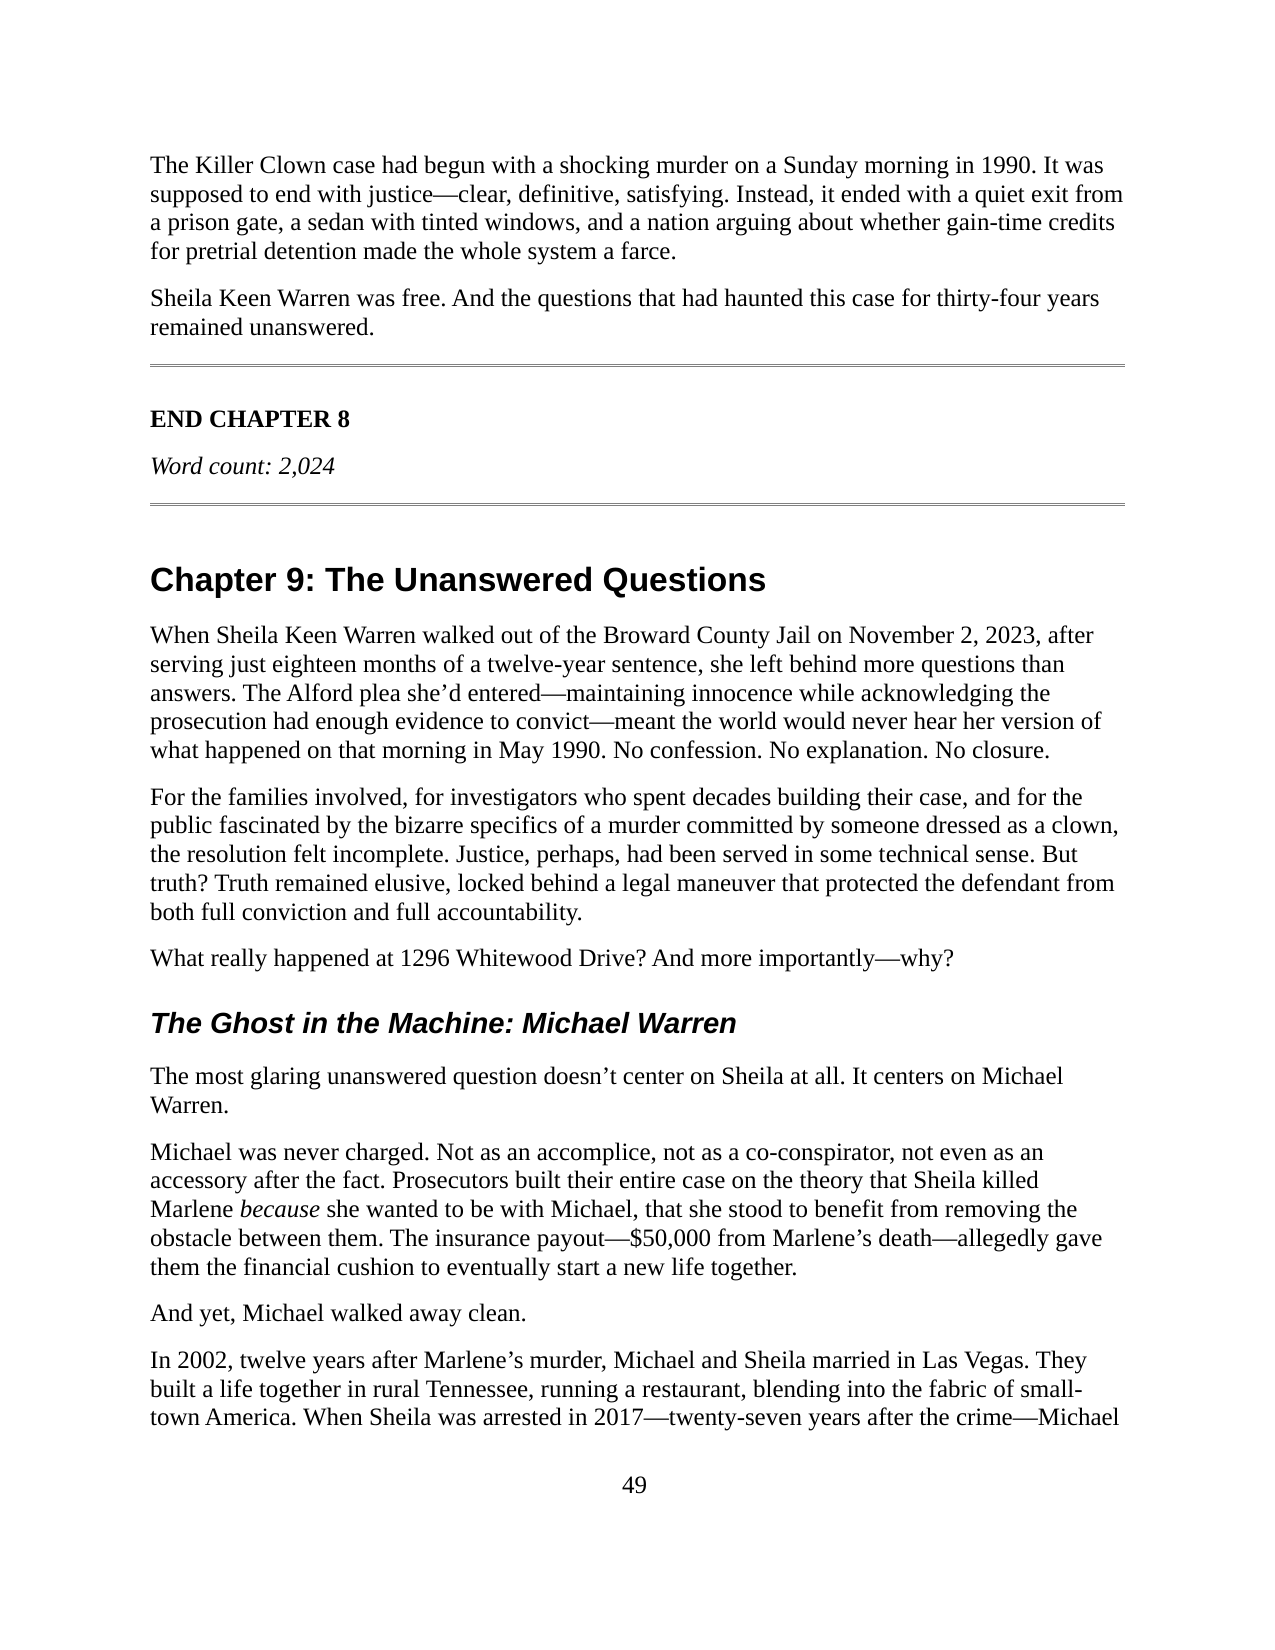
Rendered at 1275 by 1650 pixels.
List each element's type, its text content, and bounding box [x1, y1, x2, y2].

text What really happened at 1296 Whitewood Drive? And more importantly—why? [150, 943, 1125, 972]
text Word count: 2,024 [150, 451, 1125, 480]
text Michael was never charged. Not as an accomplice, not as a co-conspirator, not even as an accessory after the fact. Prosecutors built their entire case on the theory that Sheila killed Marlene because she wanted to be with Michael, that she stood to benefit from removing the obstacle between them. The insurance payout—$50,000 from Marlene’s death—allegedly gave them the financial cushion to eventually start a new life together. [150, 1137, 1125, 1280]
text END CHAPTER 8 [150, 404, 1125, 433]
text The Killer Clown case had begun with a shocking murder on a Sunday morning in 1990. It was supposed to end with justice—clear, definitive, satisfying. Instead, it ended with a quiet exit from a prison gate, a sedan with tinted windows, and a nation arguing about whether gain-time credits for pretrial detention made the whole system a farce. [150, 150, 1125, 265]
text In 2002, twelve years after Marlene’s murder, Michael and Sheila married in Las Vegas. They built a life together in rural Tennessee, running a restaurant, blending into the fabric of small-town America. When Sheila was arrested in 2017—twenty-seven years after the crime—Michael [150, 1345, 1125, 1431]
text Sheila Keen Warren was free. And the questions that had haunted this case for thirty-four years remained unanswered. [150, 283, 1125, 340]
subtitle Chapter 9: The Unanswered Questions [150, 560, 1125, 599]
text And yet, Michael walked away clean. [150, 1298, 1125, 1327]
text For the families involved, for investigators who spent decades building their case, and for the public fascinated by the bizarre specifics of a murder committed by someone dressed as a clown, the resolution felt incomplete. Justice, perhaps, had been served in some technical sense. But truth? Truth remained elusive, locked behind a legal maneuver that protected the defendant from both full conviction and full accountability. [150, 782, 1125, 926]
subtitle The Ghost in the Machine: Michael Warren [150, 1006, 1125, 1040]
text The most glaring unanswered question doesn’t center on Sheila at all. It centers on Michael Warren. [150, 1061, 1125, 1119]
text When Sheila Keen Warren walked out of the Broward County Jail on November 2, 2023, after serving just eighteen months of a twelve-year sentence, she left behind more questions than answers. The Alford plea she’d entered—maintaining innocence while acknowledging the prosecution had enough evidence to convict—meant the world would never hear her version of what happened on that morning in May 1990. No confession. No explanation. No closure. [150, 620, 1125, 764]
